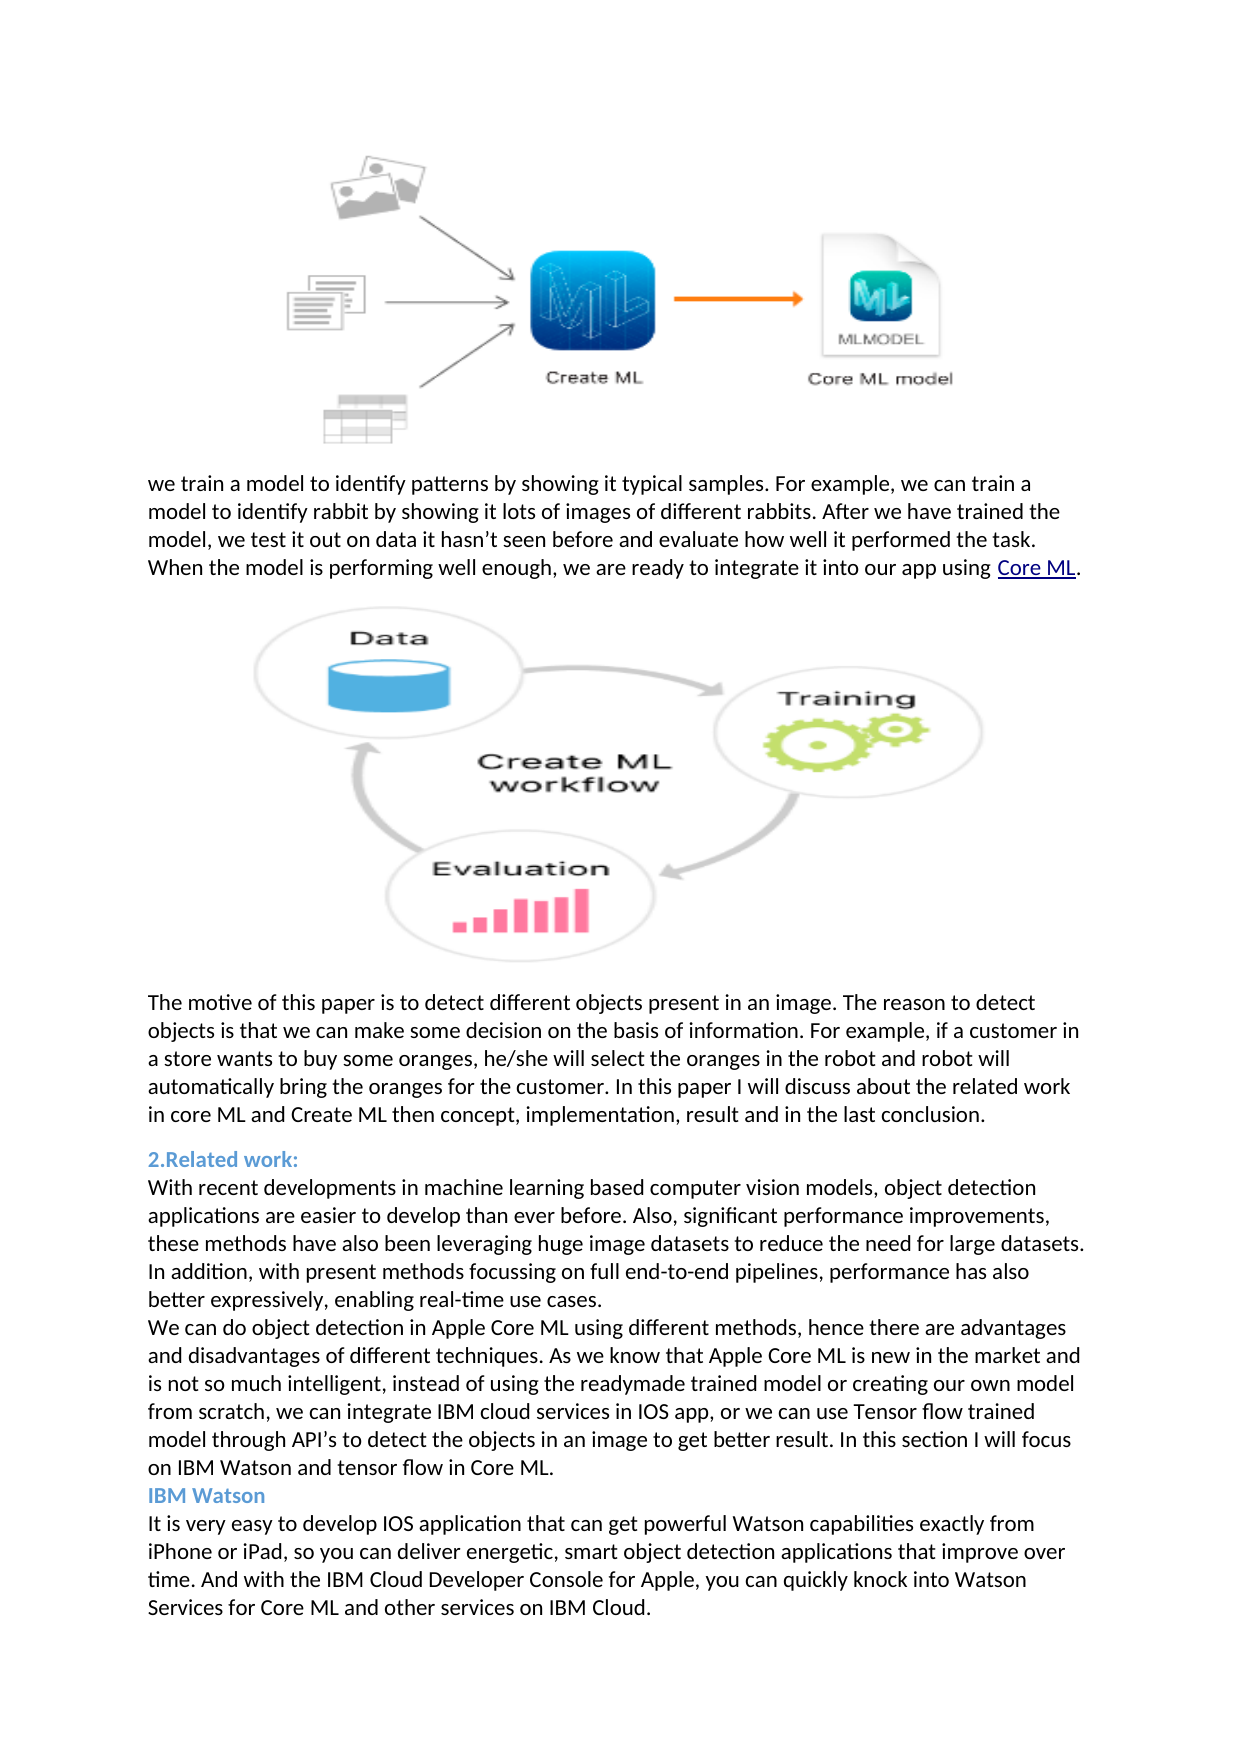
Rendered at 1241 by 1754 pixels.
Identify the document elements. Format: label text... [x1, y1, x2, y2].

text It is very easy to develop IOS application that can get powerful Watson capabilities exactly from iPhone or iPad, so you can deliver energetic, smart object detection applications that improve over time. And with the IBM Cloud Developer Console for Apple, you can quickly knock into Watson Services for Core ML and other services on IBM Cloud. [148, 1509, 1093, 1621]
text With recent developments in machine learning based computer vision models, object detection applications are easier to develop than ever before. Also, significant performance improvements, these methods have also been leveraging huge image datasets to reduce the need for large datasets. In addition, with present methods focussing on full end-to-end pipelines, performance has also better expressively, enabling real-time use cases. [148, 1173, 1093, 1313]
text We can do object detection in Apple Core ML using different methods, hence there are advantages and disadvantages of different techniques. As we know that Apple Core ML is new in the market and is not so much intelligent, instead of using the readymade trained model or creating our own model from scratch, we can integrate IBM cloud services in IOS app, or we can use Tensor flow trained model through API’s to detect the objects in an image to get better result. In this section I will focus on IBM Watson and tensor flow in Core ML. [148, 1313, 1093, 1481]
text 2.Related work: [148, 1145, 1093, 1173]
text we train a model to identify patterns by showing it typical samples. For example, we can train a model to identify rabbit by showing it lots of images of different rabbits. After we have trained the model, we test it out on data it hasn’t seen before and evaluate how well it performed the task. When the model is performing well enough, we are ready to integrate it into our app using Core ML. [148, 469, 1093, 581]
text The motive of this paper is to detect different objects present in an image. The reason to detect objects is that we can make some decision on the basis of information. For example, if a customer in a store wants to buy some oranges, he/she will select the oranges in the robot and robot will automatically bring the oranges for the customer. In this paper I will discuss about the related work in core ML and Create ML then concept, implementation, result and in the last conclusion. [148, 988, 1093, 1128]
text IBM Watson [148, 1481, 1093, 1509]
